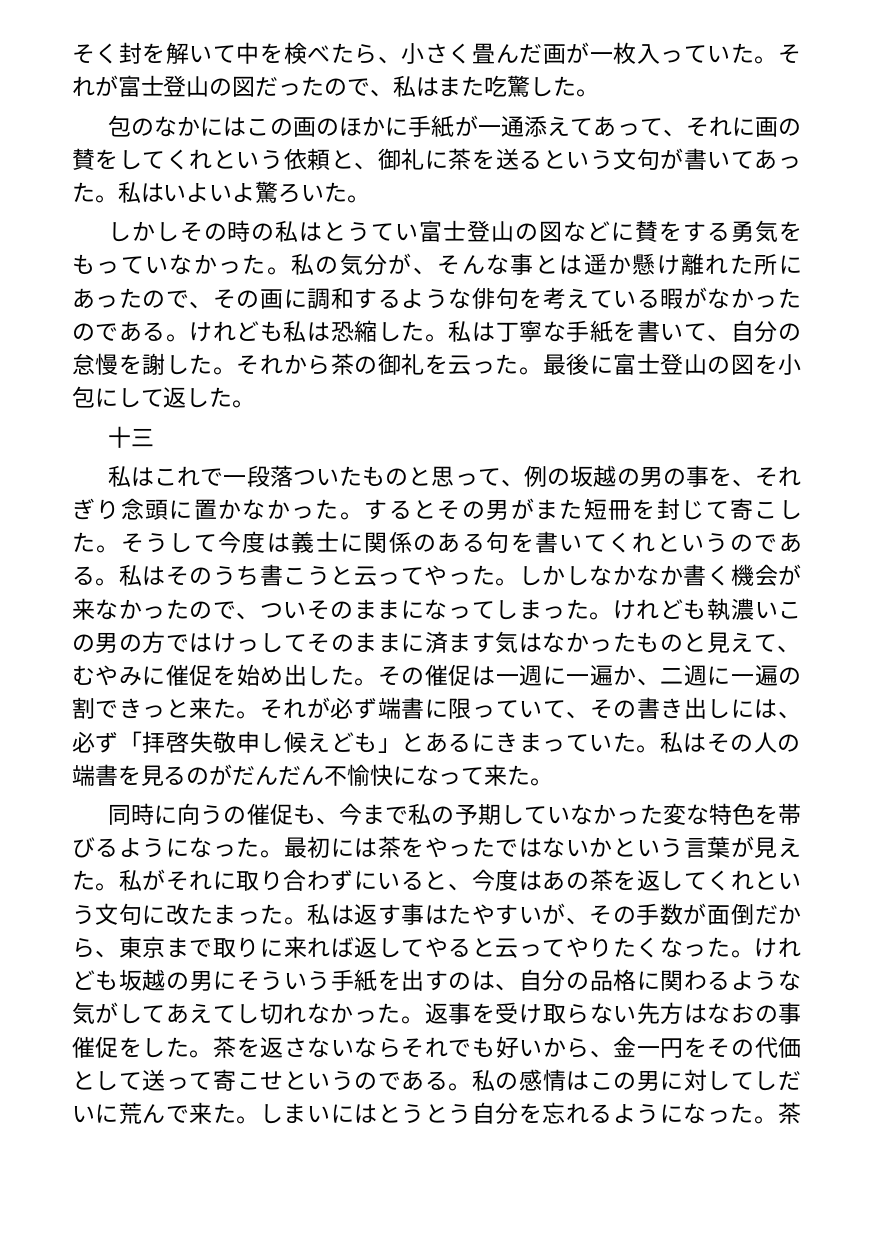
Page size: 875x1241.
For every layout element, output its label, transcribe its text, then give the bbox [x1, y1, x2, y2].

text 十三 [72, 419, 802, 453]
text しかしその時の私はとうてい富士登山の図などに賛をする勇気をもっていなかった。私の気分が、そんな事とは遥か懸け離れた所にあったので、その画に調和するような俳句を考えている暇がなかったのである。けれども私は恐縮した。私は丁寧な手紙を書いて、自分の怠慢を謝した。それから茶の御礼を云った。最後に富士登山の図を小包にして返した。 [72, 214, 802, 413]
text 同時に向うの催促も、今まで私の予期していなかった変な特色を帯びるようになった。最初には茶をやったではないかという言葉が見えた。私がそれに取り合わずにいると、今度はあの茶を返してくれという文句に改たまった。私は返す事はたやすいが、その手数が面倒だから、東京まで取りに来れば返してやると云ってやりたくなった。けれども坂越の男にそういう手紙を出すのは、自分の品格に関わるような気がしてあえてし切れなかった。返事を受け取らない先方はなおの事催促をした。茶を返さないならそれでも好いから、金一円をその代価として送って寄こせというのである。私の感情はこの男に対してしだいに荒んで来た。しまいにはとうとう自分を忘れるようになった。茶 [72, 797, 802, 1129]
text そく封を解いて中を検べたら、小さく畳んだ画が一枚入っていた。それが富士登山の図だったので、私はまた吃驚した。 [72, 36, 802, 102]
text 私はこれで一段落ついたものと思って、例の坂越の男の事を、それぎり念頭に置かなかった。するとその男がまた短冊を封じて寄こした。そうして今度は義士に関係のある句を書いてくれというのである。私はそのうち書こうと云ってやった。しかしなかなか書く機会が来なかったので、ついそのままになってしまった。けれども執濃いこの男の方ではけっしてそのままに済ます気はなかったものと見えて、むやみに催促を始め出した。その催促は一週に一遍か、二週に一遍の割できっと来た。それが必ず端書に限っていて、その書き出しには、必ず「拝啓失敬申し候えども」とあるにきまっていた。私はその人の端書を見るのがだんだん不愉快になって来た。 [72, 458, 802, 791]
text 包のなかにはこの画のほかに手紙が一通添えてあって、それに画の賛をしてくれという依頼と、御礼に茶を送るという文句が書いてあった。私はいよいよ驚ろいた。 [72, 108, 802, 208]
